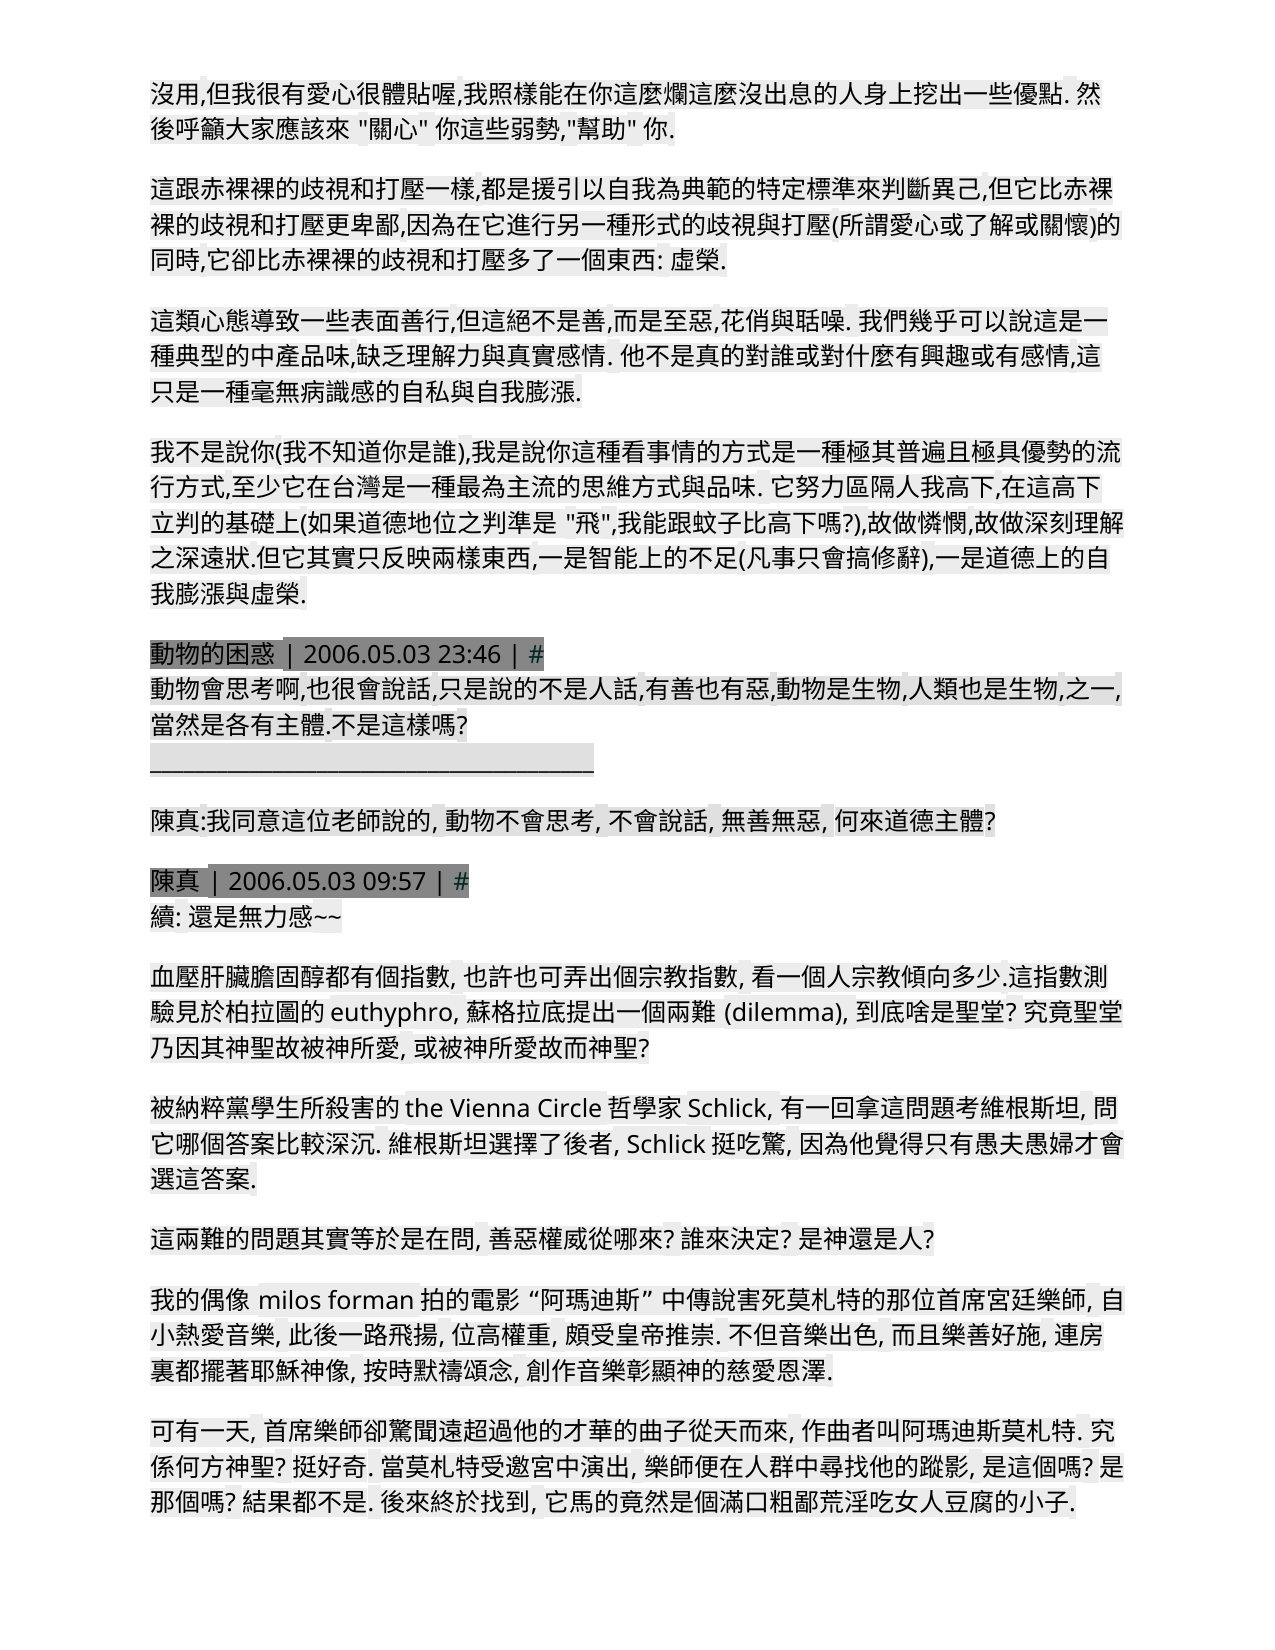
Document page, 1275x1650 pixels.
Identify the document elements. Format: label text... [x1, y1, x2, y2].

text 這兩難的問題其實等於是在問, 善惡權威從哪來? 誰來決定? 是神還是人? [150, 1221, 1125, 1256]
text 可有一天, 首席樂師卻驚聞遠超過他的才華的曲子從天而來, 作曲者叫阿瑪迪斯莫札特. 究係何方神聖? 挺好奇. 當莫札特受邀宮中演出, 樂師便在人群中尋找他的蹤影, 是這個嗎? 是那個嗎? 結果都不是. 後來終於找到, 它馬的竟然是個滿口粗鄙荒淫吃女人豆腐的小子. [150, 1412, 1125, 1519]
text 陳真:我同意這位老師說的, 動物不會思考, 不會說話, 無善無惡, 何來道德主體? [150, 802, 1125, 837]
text 我的偶像 milos forman拍的電影 “阿瑪迪斯” 中傳說害死莫札特的那位首席宮廷樂師, 自小熱愛音樂, 此後一路飛揚, 位高權重, 頗受皇帝推崇. 不但音樂出色, 而且樂善好施, 連房裏都擺著耶穌神像, 按時默禱頌念, 創作音樂彰顯神的慈愛恩澤. [150, 1281, 1125, 1387]
text 血壓肝臟膽固醇都有個指數, 也許也可弄出個宗教指數, 看一個人宗教傾向多少.這指數測驗見於柏拉圖的euthyphro, 蘇格拉底提出一個兩難 (dilemma), 到底啥是聖堂? 究竟聖堂乃因其神聖故被神所愛, 或被神所愛故而神聖? [150, 958, 1125, 1064]
text 這類心態導致一些表面善行,但這絕不是善,而是至惡,花俏與聒噪. 我們幾乎可以說這是一種典型的中產品味,缺乏理解力與真實感情. 他不是真的對誰或對什麼有興趣或有感情,這只是一種毫無病識感的自私與自我膨漲. [150, 302, 1125, 408]
text 陳真 | 2006.05.03 09:57 | # [150, 862, 1125, 898]
text 動物會思考啊,也很會說話,只是說的不是人話,有善也有惡,動物是生物,人類也是生物,之一,當然是各有主體.不是這樣嗎? ________________________________________ [150, 671, 1125, 777]
text 續: 還是無力感~~ [150, 898, 1125, 933]
text 動物的困惑 | 2006.05.03 23:46 | # [150, 635, 1125, 671]
text 被納粹黨學生所殺害的the Vienna Circle哲學家Schlick, 有一回拿這問題考維根斯坦, 問它哪個答案比較深沉. 維根斯坦選擇了後者, Schlick挺吃驚, 因為他覺得只有愚夫愚婦才會選這答案. [150, 1089, 1125, 1196]
text 我不是說你(我不知道你是誰),我是說你這種看事情的方式是一種極其普遍且極具優勢的流行方式,至少它在台灣是一種最為主流的思維方式與品味. 它努力區隔人我高下,在這高下立判的基礎上(如果道德地位之判準是 "飛",我能跟蚊子比高下嗎?),故做憐憫,故做深刻理解之深遠狀.但它其實只反映兩樣東西,一是智能上的不足(凡事只會搞修辭),一是道德上的自我膨漲與虛榮. [150, 433, 1125, 610]
text 沒用,但我很有愛心很體貼喔,我照樣能在你這麼爛這麼沒出息的人身上挖出一些優點. 然後呼籲大家應該來 "關心" 你這些弱勢,"幫助" 你. [150, 75, 1125, 146]
text 這跟赤裸裸的歧視和打壓一樣,都是援引以自我為典範的特定標準來判斷異己,但它比赤裸裸的歧視和打壓更卑鄙,因為在它進行另一種形式的歧視與打壓(所謂愛心或了解或關懷)的同時,它卻比赤裸裸的歧視和打壓多了一個東西: 虛榮. [150, 171, 1125, 277]
